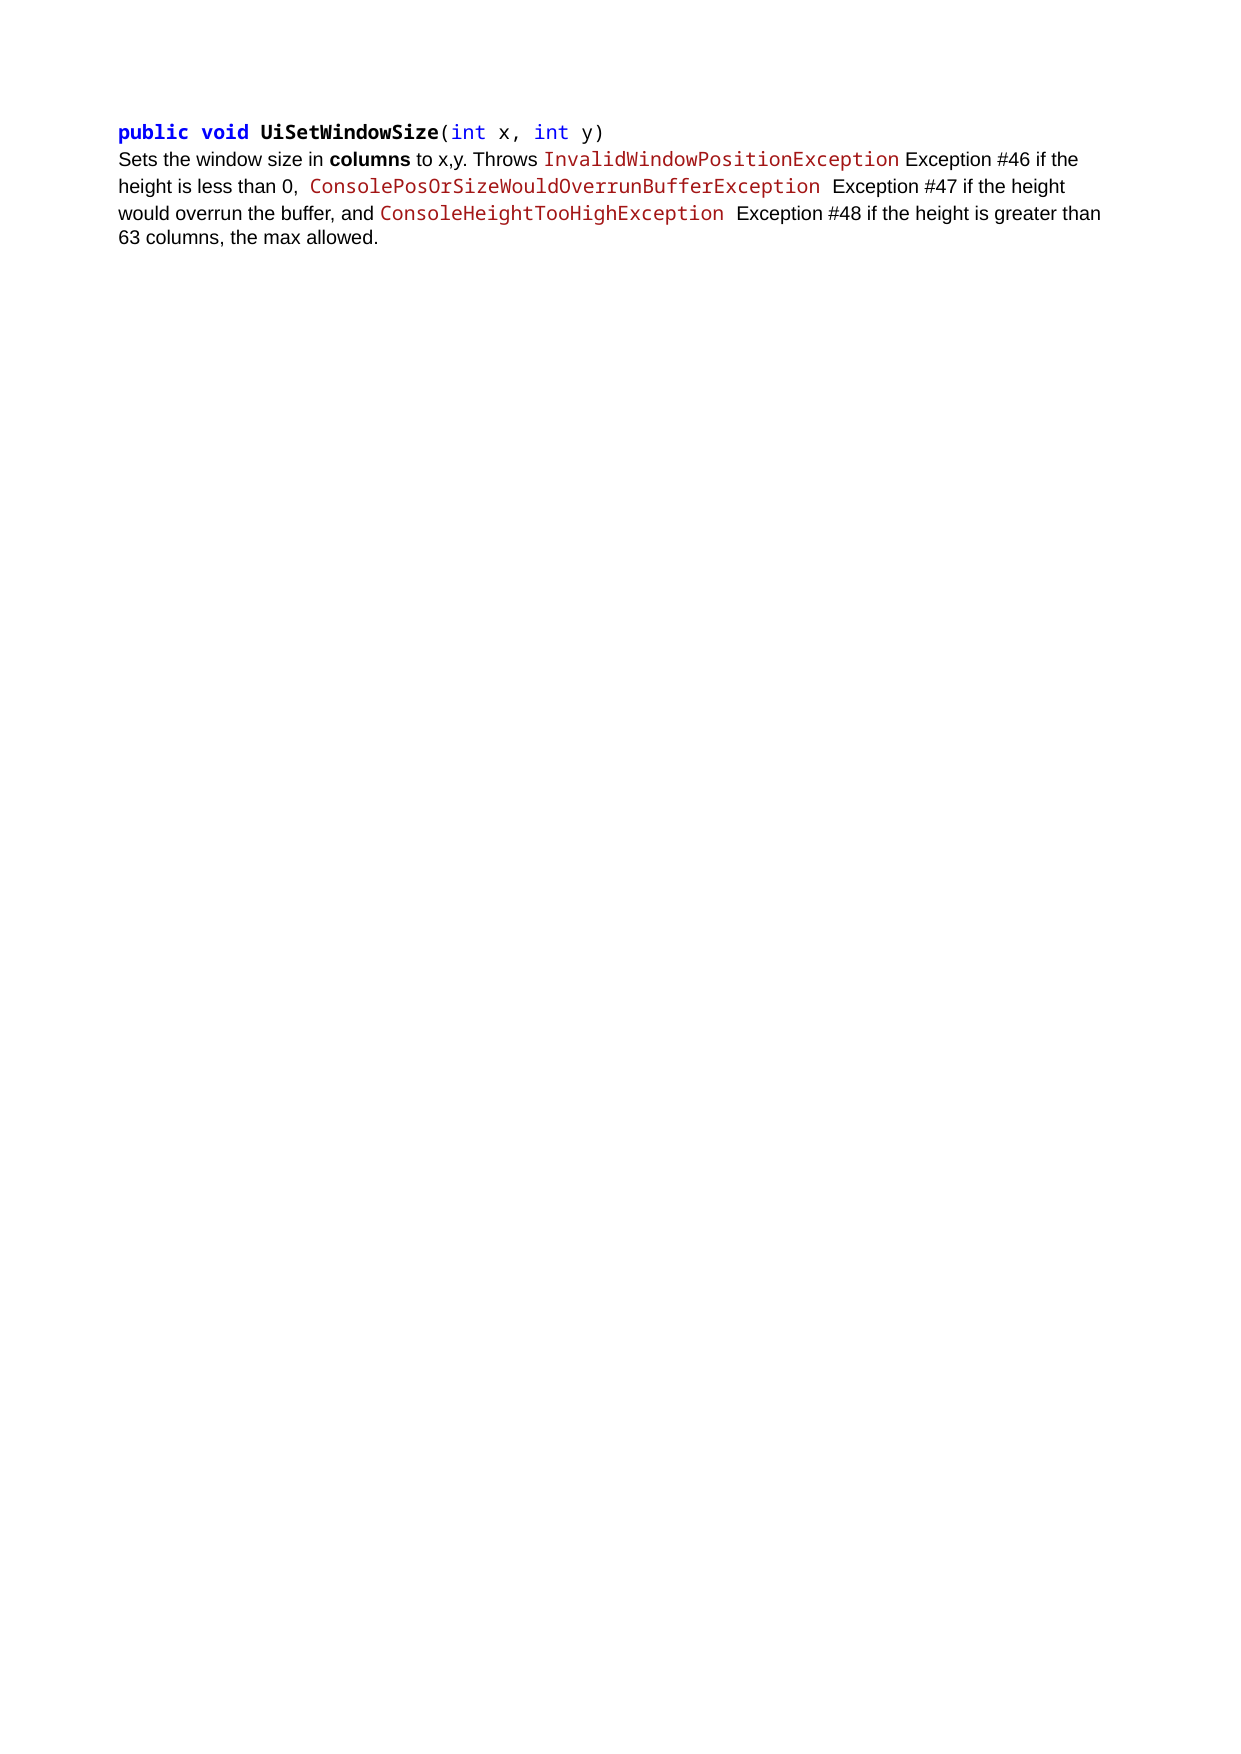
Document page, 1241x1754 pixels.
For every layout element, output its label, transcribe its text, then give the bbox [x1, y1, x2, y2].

text Sets the window size in columns to x,y. Throws InvalidWindowPositionException Exception #46 if the height is less than 0, ConsolePosOrSizeWouldOverrunBufferException Exception #47 if the height would overrun the buffer, and ConsoleHeightTooHighException Exception #48 if the height is greater than 63 columns, the max allowed. [118, 145, 1122, 249]
text public void UiSetWindowSize(int x, int y) [118, 118, 1122, 145]
